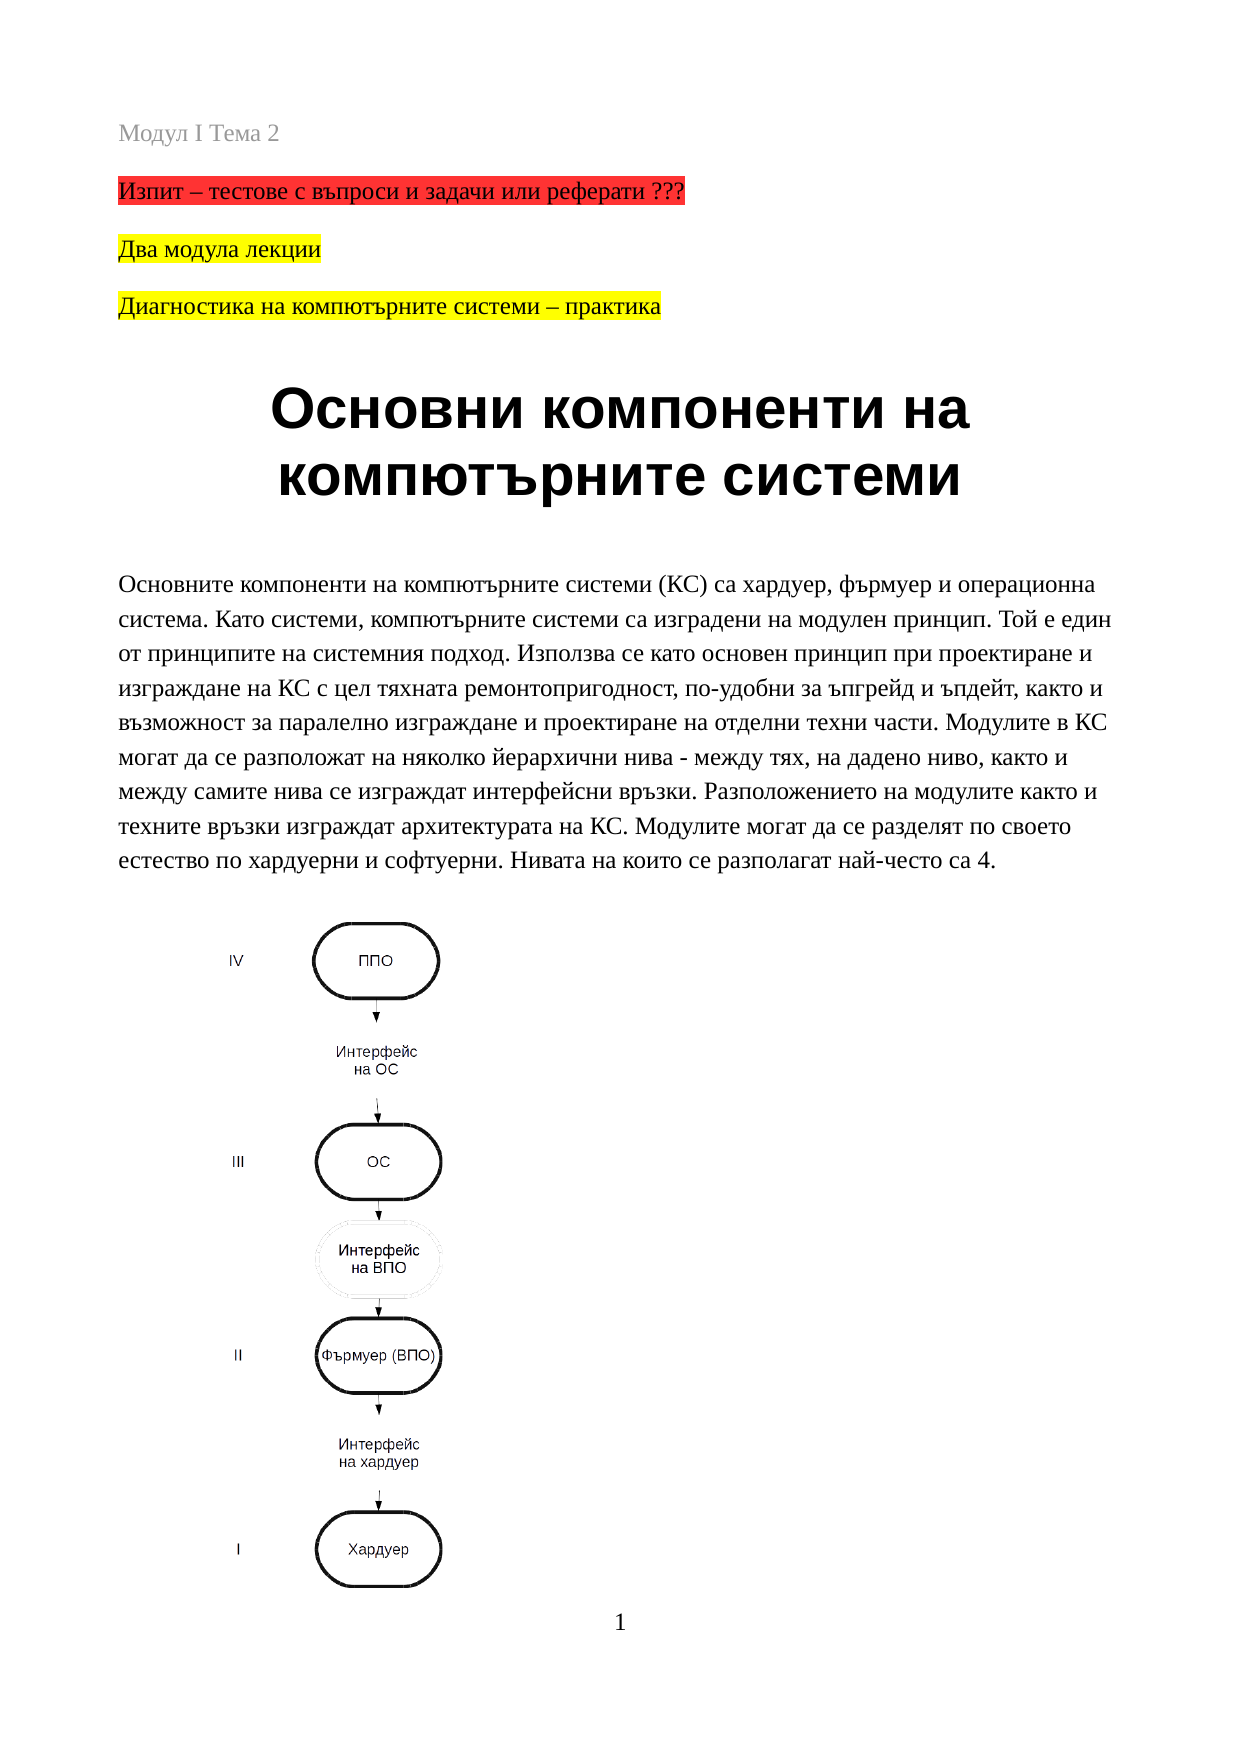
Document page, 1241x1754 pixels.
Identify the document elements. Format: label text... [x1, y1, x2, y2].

text Диагностика на компютърните системи – практика [118, 291, 1122, 349]
text Основните компоненти на компютърните системи (КС) са хардуер, фърмуер и операционна система. Като системи, компютърните системи са изградени на модулен принцип. Той е един от принципите на системния подход. Използва се като основен принцип при проектиране и изграждане на КС с цел тяхната ремонтопригодност, по-удобни за ъпгрейд и ъпдейт, както и възможност за паралелно изграждане и проектиране на отделни техни части. Модулите в КС могат да се разположат на няколко йерархични нива - между тях, на дадено ниво, както и между самите нива се изграждат интерфейсни връзки. Разположението на модулите както и техните връзки изграждат архитектурата на КС. Модулите могат да се разделят по своето естество по хардуерни и софтуерни. Нивата на които се разполагат най-често са 4. [118, 569, 1122, 874]
title Основни компоненти на компютърните системи [118, 374, 1122, 508]
text Два модула лекции [118, 234, 1122, 263]
text ­Изпит – тестове с въпроси и задачи или реферати ??? [118, 176, 1122, 205]
picture [171, 922, 443, 1588]
